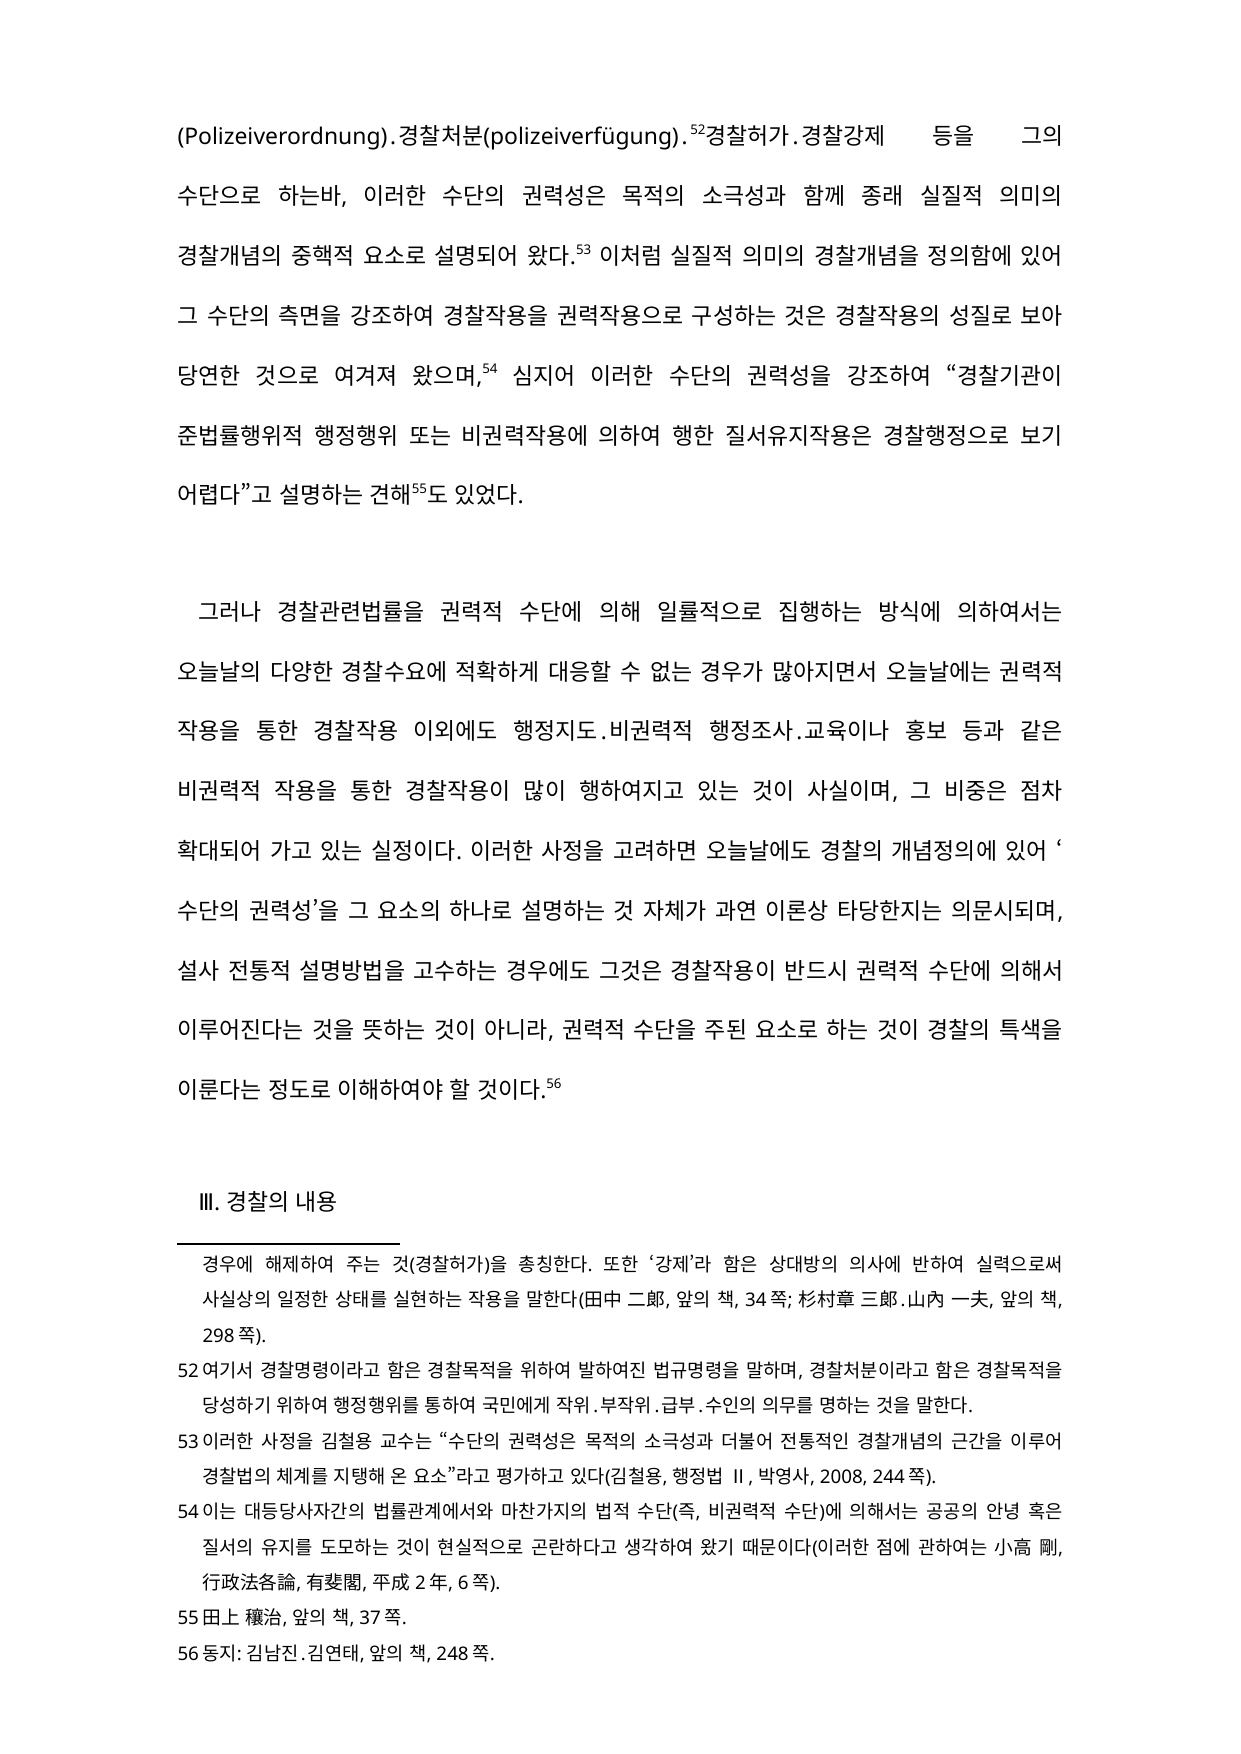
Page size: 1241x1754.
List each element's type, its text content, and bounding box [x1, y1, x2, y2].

text 田上 穰治, 앞의 책, 37쪽. [177, 1603, 1063, 1630]
text 경우에 해제하여 주는 것(경찰허가)을 총칭한다. 또한 ‘강제’라 함은 상대방의 의사에 반하여 실력으로써 사실상의 일정한 상태를 실현하는 작용을 말한다(田中 二郞, 앞의 책, 34쪽; 杉村章 三郞․山內 一夫, 앞의 책, 298쪽). [177, 1250, 1063, 1348]
text 동지: 김남진․김연태, 앞의 책, 248쪽. [177, 1638, 1063, 1665]
text (Polizeiverordnung)․경찰처분(polizeiverfügung)․경찰허가․경찰강제 등을 그의 수단으로 하는바, 이러한 수단의 권력성은 목적의 소극성과 함께 종래 실질적 의미의 경찰개념의 중핵적 요소로 설명되어 왔다. 이처럼 실질적 의미의 경찰개념을 정의함에 있어 그 수단의 측면을 강조하여 경찰작용을 권력작용으로 구성하는 것은 경찰작용의 성질로 보아 당연한 것으로 여겨져 왔으며, 심지어 이러한 수단의 권력성을 강조하여 “경찰기관이 준법률행위적 행정행위 또는 비권력작용에 의하여 행한 질서유지작용은 경찰행정으로 보기 어렵다”고 설명하는 견해도 있었다. [177, 118, 1063, 511]
text 이는 대등당사자간의 법률관계에서와 마찬가지의 법적 수단(즉, 비권력적 수단)에 의해서는 공공의 안녕 혹은 질서의 유지를 도모하는 것이 현실적으로 곤란하다고 생각하여 왔기 때문이다(이러한 점에 관하여는 小高 剛, 行政法各論, 有斐閣, 平成 2年, 6쪽). [177, 1497, 1063, 1595]
text 그러나 경찰관련법률을 권력적 수단에 의해 일률적으로 집행하는 방식에 의하여서는 오늘날의 다양한 경찰수요에 적확하게 대응할 수 없는 경우가 많아지면서 오늘날에는 권력적 작용을 통한 경찰작용 이외에도 행정지도․비권력적 행정조사․교육이나 홍보 등과 같은 비권력적 작용을 통한 경찰작용이 많이 행하여지고 있는 것이 사실이며, 그 비중은 점차 확대되어 가고 있는 실정이다. 이러한 사정을 고려하면 오늘날에도 경찰의 개념정의에 있어 ‘수단의 권력성’을 그 요소의 하나로 설명하는 것 자체가 과연 이론상 타당한지는 의문시되며, 설사 전통적 설명방법을 고수하는 경우에도 그것은 경찰작용이 반드시 권력적 수단에 의해서 이루어진다는 것을 뜻하는 것이 아니라, 권력적 수단을 주된 요소로 하는 것이 경찰의 특색을 이룬다는 정도로 이해하여야 할 것이다. [177, 593, 1063, 1106]
text 여기서 경찰명령이라고 함은 경찰목적을 위하여 발하여진 법규명령을 말하며, 경찰처분이라고 함은 경찰목적을 당성하기 위하여 행정행위를 통하여 국민에게 작위․부작위․급부․수인의 의무를 명하는 것을 말한다. [177, 1356, 1063, 1418]
text 이러한 사정을 김철용 교수는 “수단의 권력성은 목적의 소극성과 더불어 전통적인 경찰개념의 근간을 이루어 경찰법의 체계를 지탱해 온 요소”라고 평가하고 있다(김철용, 행정법 Ⅱ, 박영사, 2008, 244쪽). [177, 1426, 1063, 1489]
text Ⅲ. 경찰의 내용 [177, 1183, 1063, 1217]
